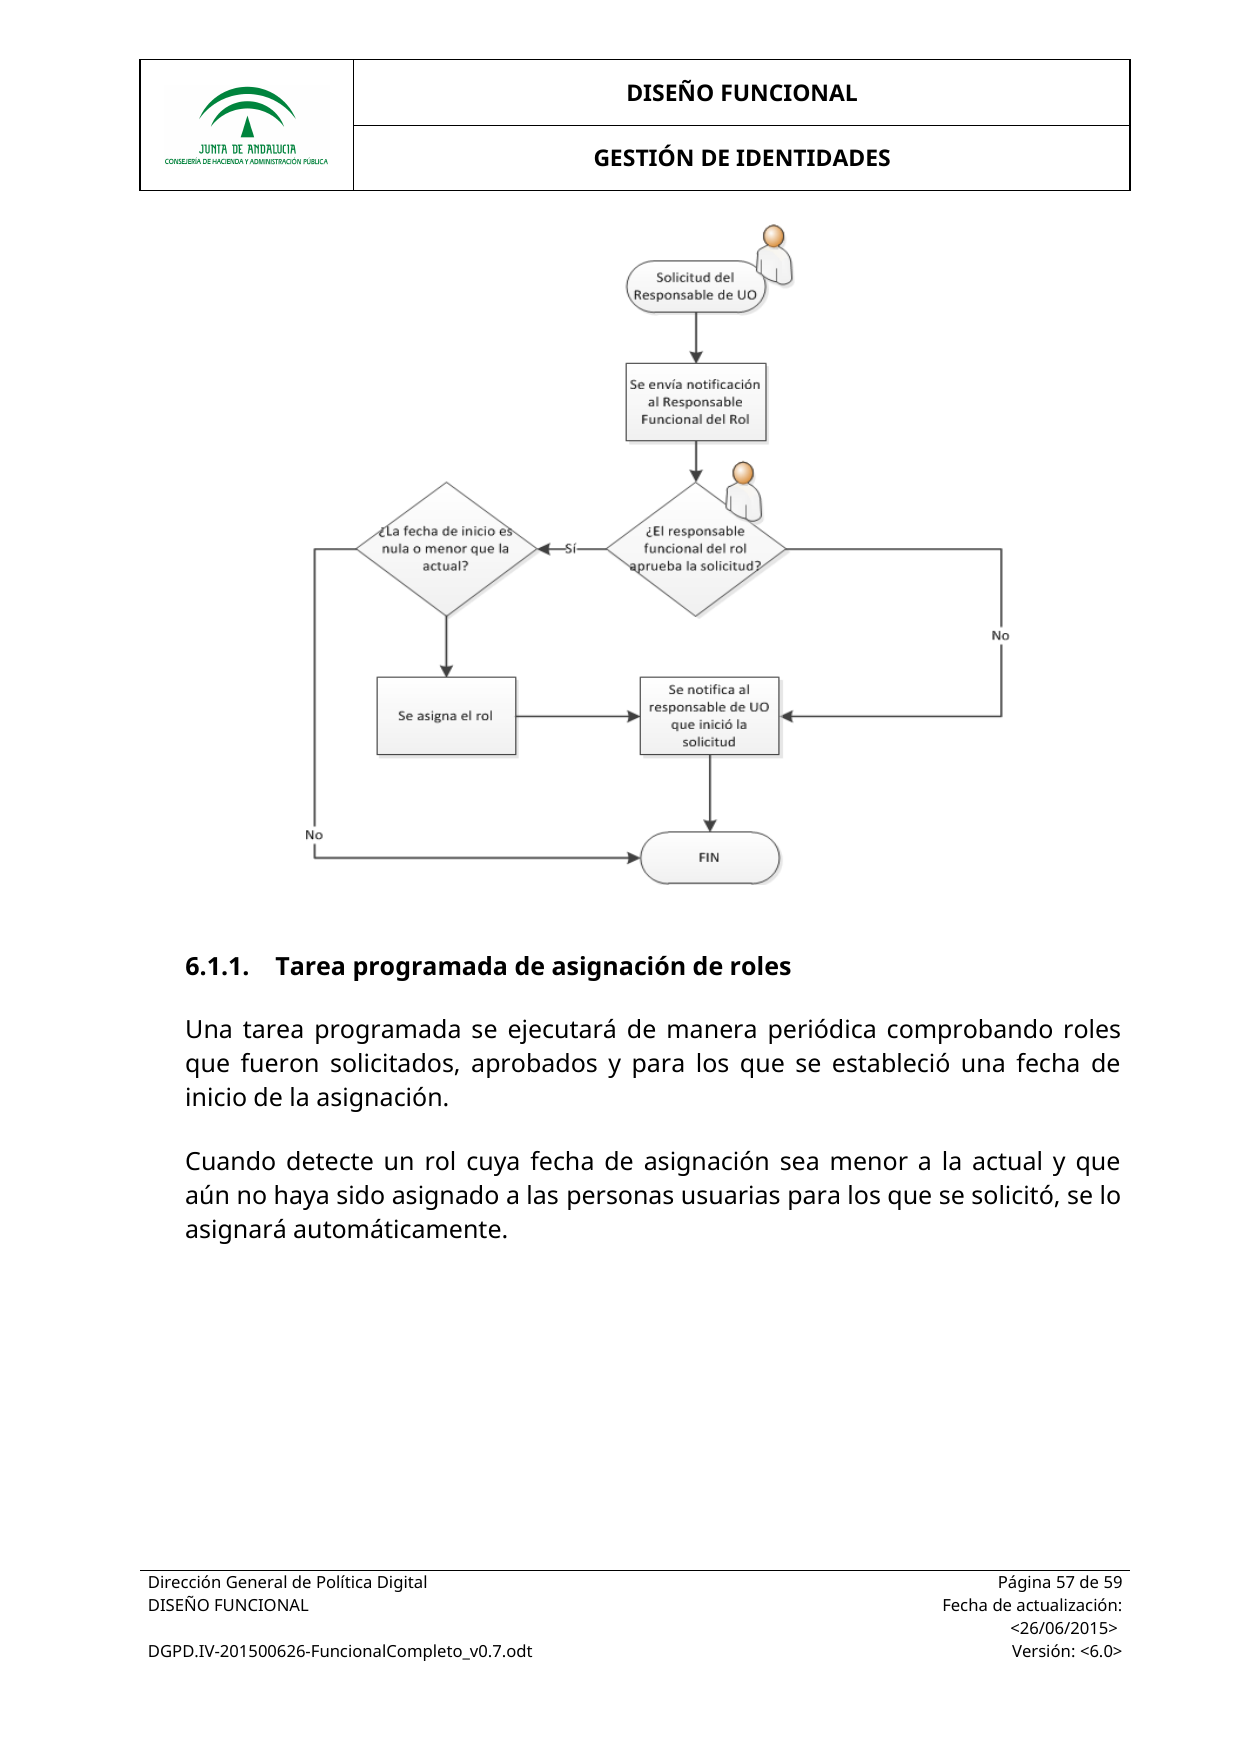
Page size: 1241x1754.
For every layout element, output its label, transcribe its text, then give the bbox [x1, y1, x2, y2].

picture [164, 85, 330, 165]
text Cuando detecte un rol cuya fecha de asignación sea menor a la actual y que aún no haya sido asignado a las personas usuarias para los que se solicitó, se lo asignará automáticamente. [185, 1143, 1122, 1246]
subtitle Tarea programada de asignación de roles [185, 948, 1122, 982]
text Una tarea programada se ejecutará de manera periódica comprobando roles que fueron solicitados, aprobados y para los que se estableció una fecha de inicio de la asignación. [185, 1012, 1122, 1114]
